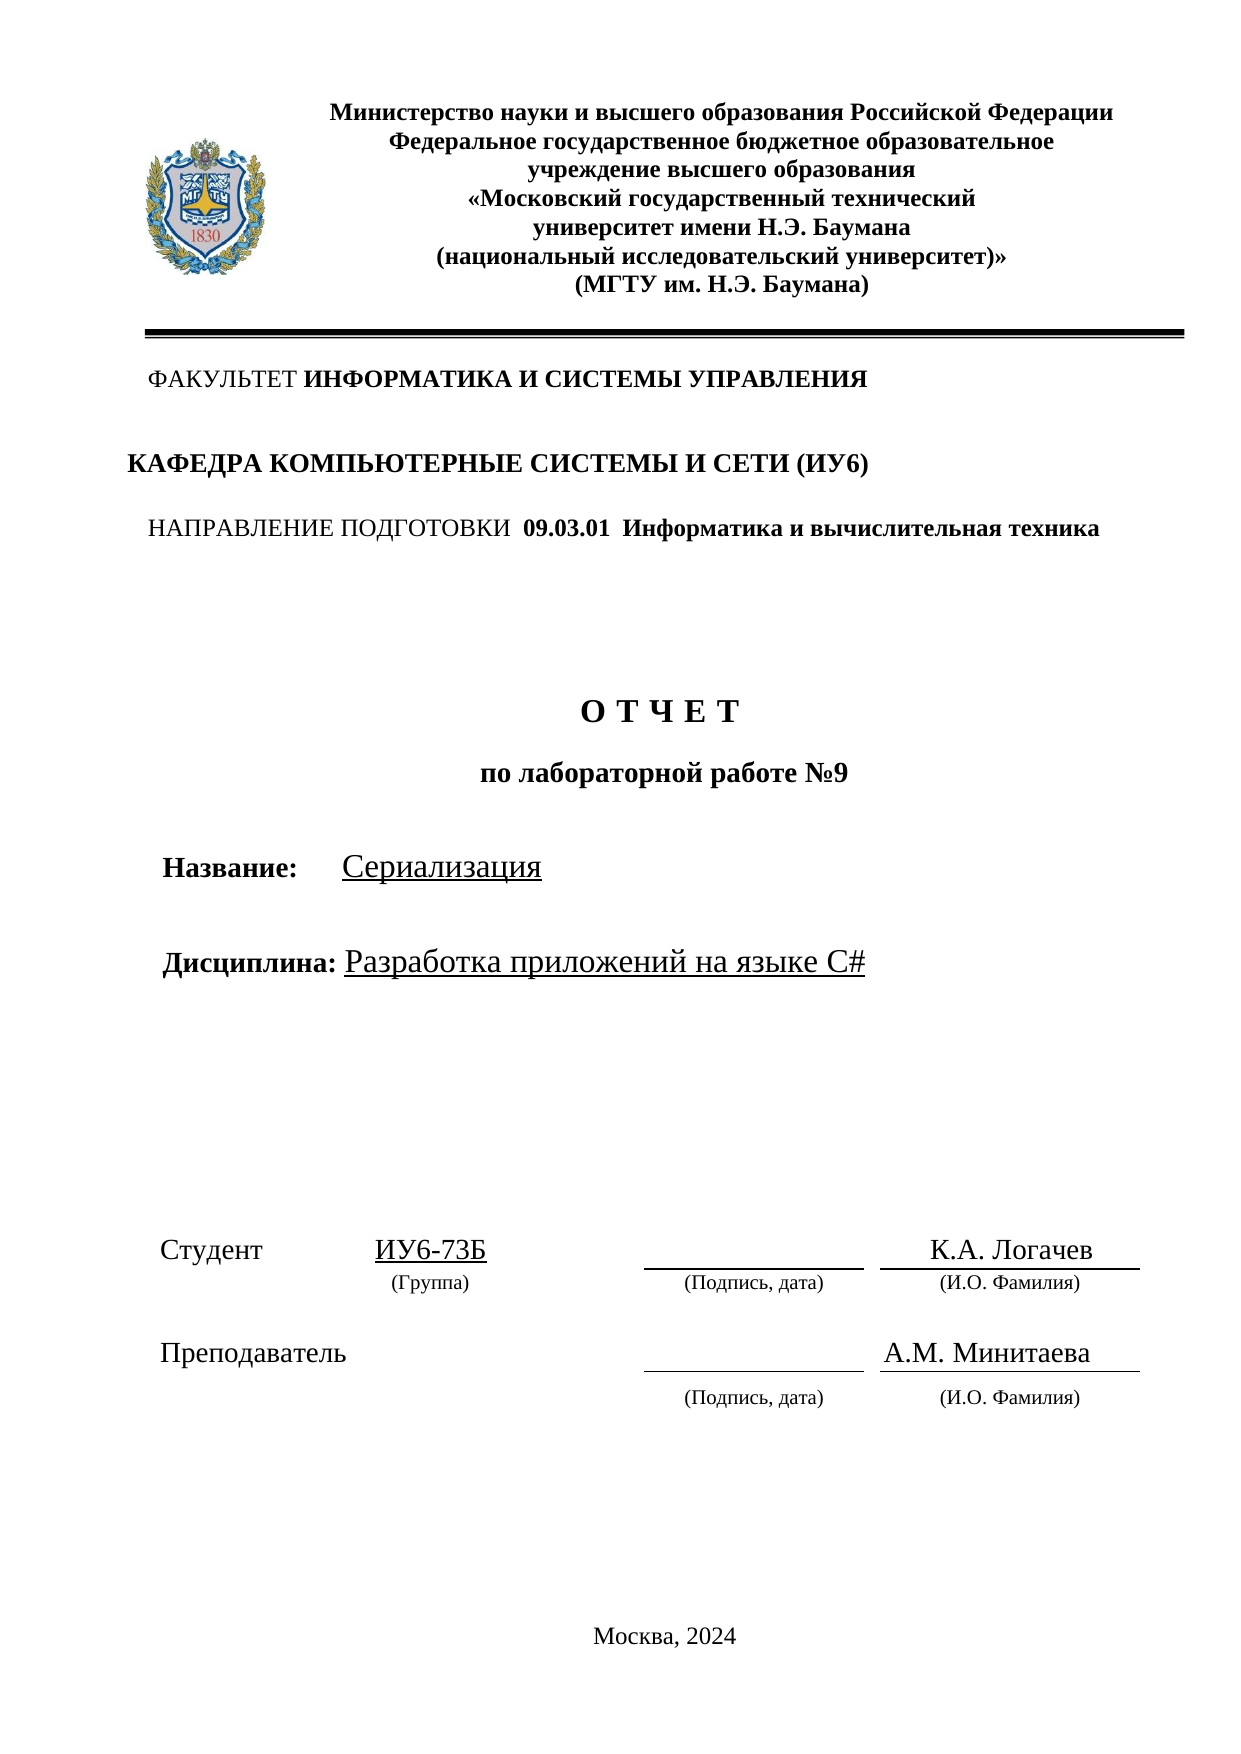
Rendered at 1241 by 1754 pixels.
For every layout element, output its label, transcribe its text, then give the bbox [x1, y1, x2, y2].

text ФАКУЛЬТЕТ ИНФОРМАТИКА И СИСТЕМЫ УПРАВЛЕНИЯ [148, 364, 1192, 393]
text «Московский государственный технический университет имени Н.Э. Баумана [394, 183, 1049, 241]
subtitle КАФЕДРА КОМПЬЮТЕРНЫЕ СИСТЕМЫ И СЕТИ (ИУ6) [127, 447, 1192, 478]
table_cell [864, 1371, 880, 1409]
table_cell (И.О. Фамилия) [880, 1372, 1140, 1409]
table_cell (Подпись, дата) [644, 1270, 864, 1314]
text Дисциплина: Разработка приложений на языке C# [162, 942, 1192, 980]
table_cell [864, 1314, 880, 1371]
text НАПРАВЛЕНИЕ ПОДГОТОВКИ 09.03.01 Информатика и вычислительная техника [148, 513, 1192, 542]
table_cell [644, 1314, 864, 1371]
table_cell [139, 1268, 360, 1314]
table_cell (Подпись, дата) [644, 1372, 864, 1409]
table_cell [360, 1371, 644, 1409]
table_header К.А. Логачев [880, 1234, 1140, 1268]
text Москва, 2024 [279, 1621, 1049, 1650]
title О Т Ч Е Т [269, 691, 1049, 730]
table_cell (Группа) [360, 1268, 644, 1314]
table_cell А.М. Минитаева [880, 1314, 1140, 1371]
table_cell (И.О. Фамилия) [880, 1270, 1140, 1314]
table_header Студент [139, 1234, 360, 1268]
table_cell [360, 1314, 644, 1371]
table_cell [139, 1371, 360, 1409]
subtitle Министерство науки и высшего образования Российской Федерации Федеральное государственное бюджетное образовательное учреждение высшего образования [319, 97, 1124, 183]
table_header ИУ6-73Б [360, 1234, 644, 1268]
table_header [644, 1234, 864, 1268]
table_cell Преподаватель [139, 1314, 360, 1371]
picture [145, 138, 266, 275]
table_header [864, 1234, 880, 1268]
subtitle (национальный исследовательский университет)» (МГТУ им. Н.Э. Баумана) [436, 241, 1007, 298]
table_cell [864, 1268, 880, 1314]
text по лабораторной работе №9 Название: Сериализация [162, 755, 849, 884]
